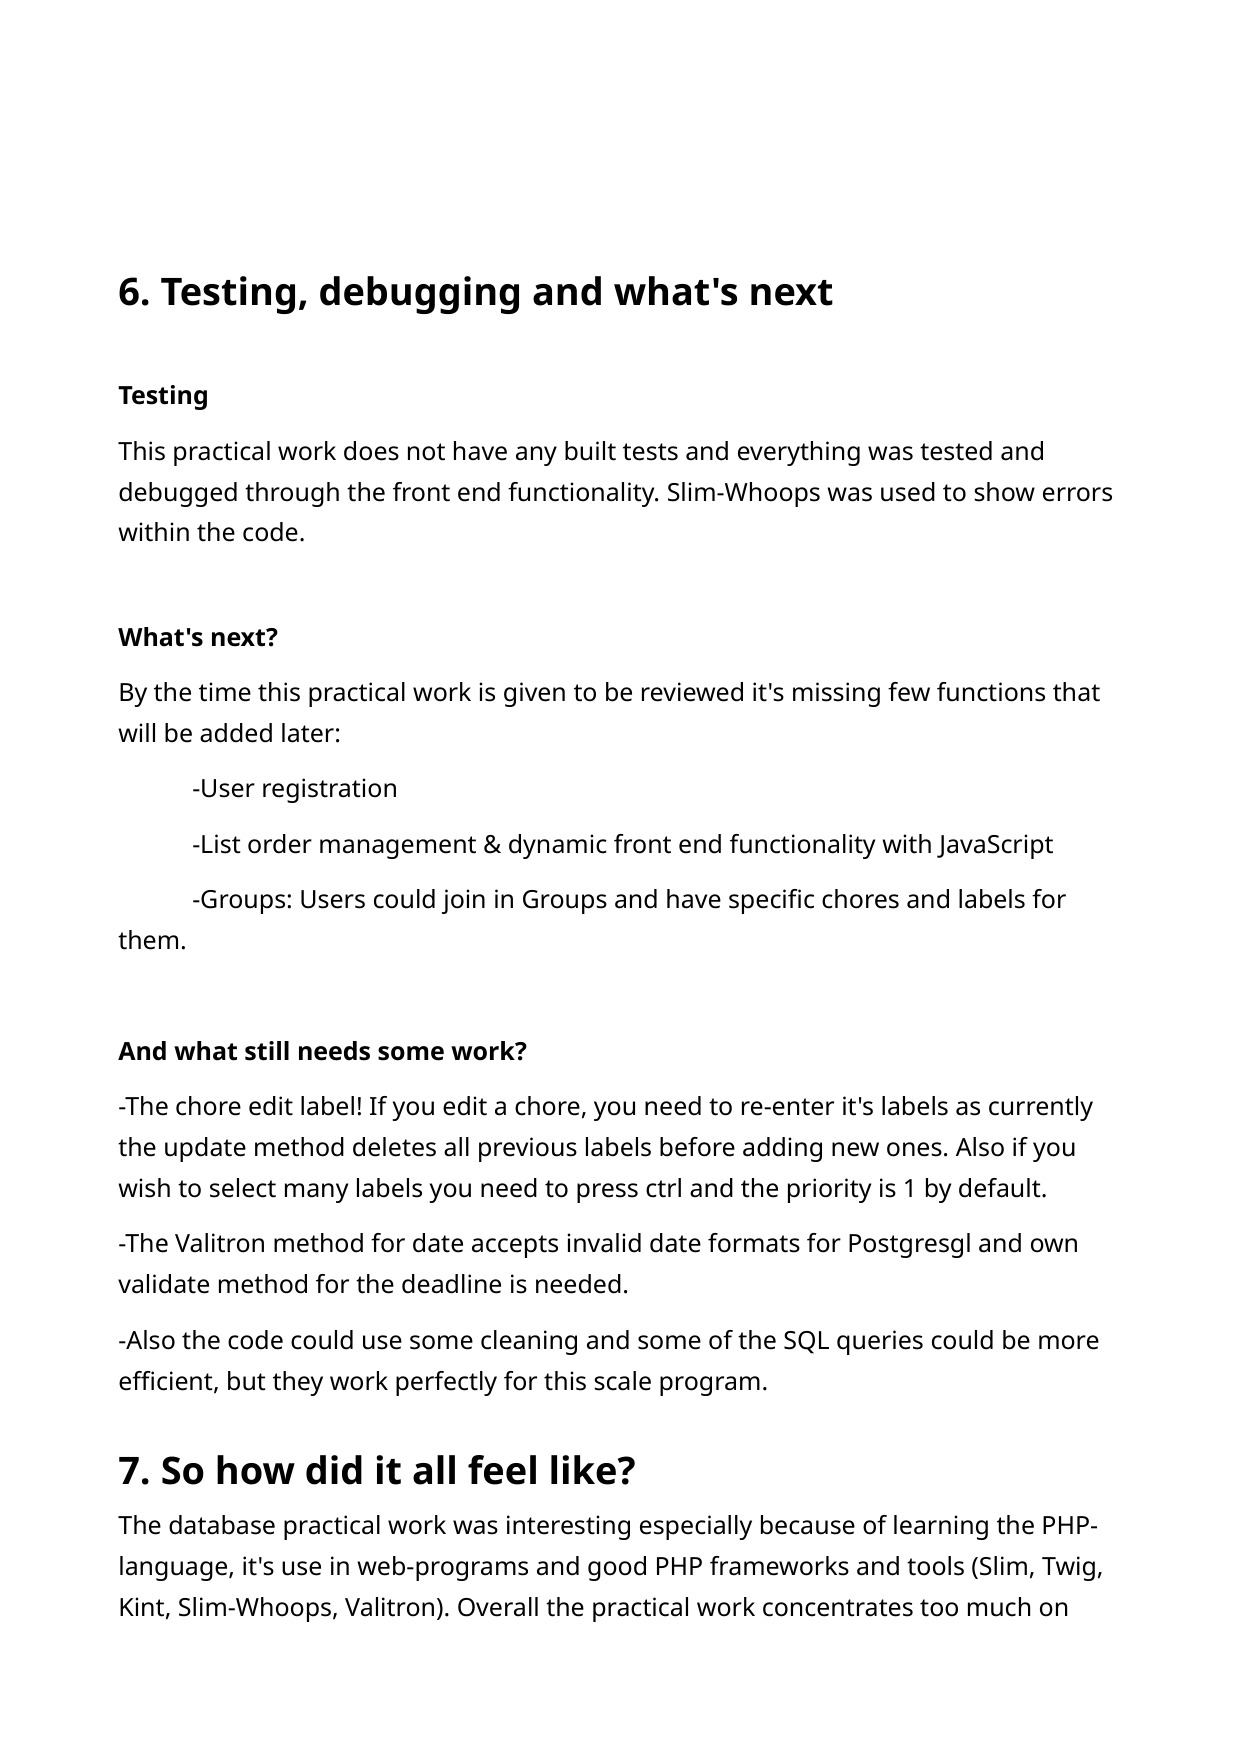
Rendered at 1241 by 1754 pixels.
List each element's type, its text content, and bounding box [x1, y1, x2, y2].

text What's next? [118, 619, 1122, 653]
text By the time this practical work is given to be reviewed it's missing few functions that will be added later: [118, 675, 1122, 750]
subtitle 7. So how did it all feel like? [118, 1444, 1122, 1495]
text This practical work does not have any built tests and everything was tested and debugged through the front end functionality. Slim-Whoops was used to show errors within the code. [118, 433, 1122, 549]
text -Also the code could use some cleaning and some of the SQL queries could be more efficient, but they work perfectly for this scale program. [118, 1322, 1122, 1397]
text -The chore edit label! If you edit a chore, you need to re-enter it's labels as currently the update method deletes all previous labels before adding new ones. Also if you wish to select many labels you need to press ctrl and the priority is 1 by default. [118, 1089, 1122, 1205]
text -List order management & dynamic front end functionality with JavaScript [118, 827, 1122, 861]
text -Groups: Users could join in Groups and have specific chores and labels for them. [118, 882, 1122, 957]
text Testing [118, 378, 1122, 412]
subtitle 6. Testing, debugging and what's next [118, 265, 1122, 316]
text -User registration [118, 771, 1122, 805]
text The database practical work was interesting especially because of learning the PHP-language, it's use in web-programs and good PHP frameworks and tools (Slim, Twig, Kint, Slim-Whoops, Valitron). Overall the practical work concentrates too much on [118, 1508, 1122, 1623]
text -The Valitron method for date accepts invalid date formats for Postgresgl and own validate method for the deadline is needed. [118, 1226, 1122, 1301]
text And what still needs some work? [118, 1034, 1122, 1068]
